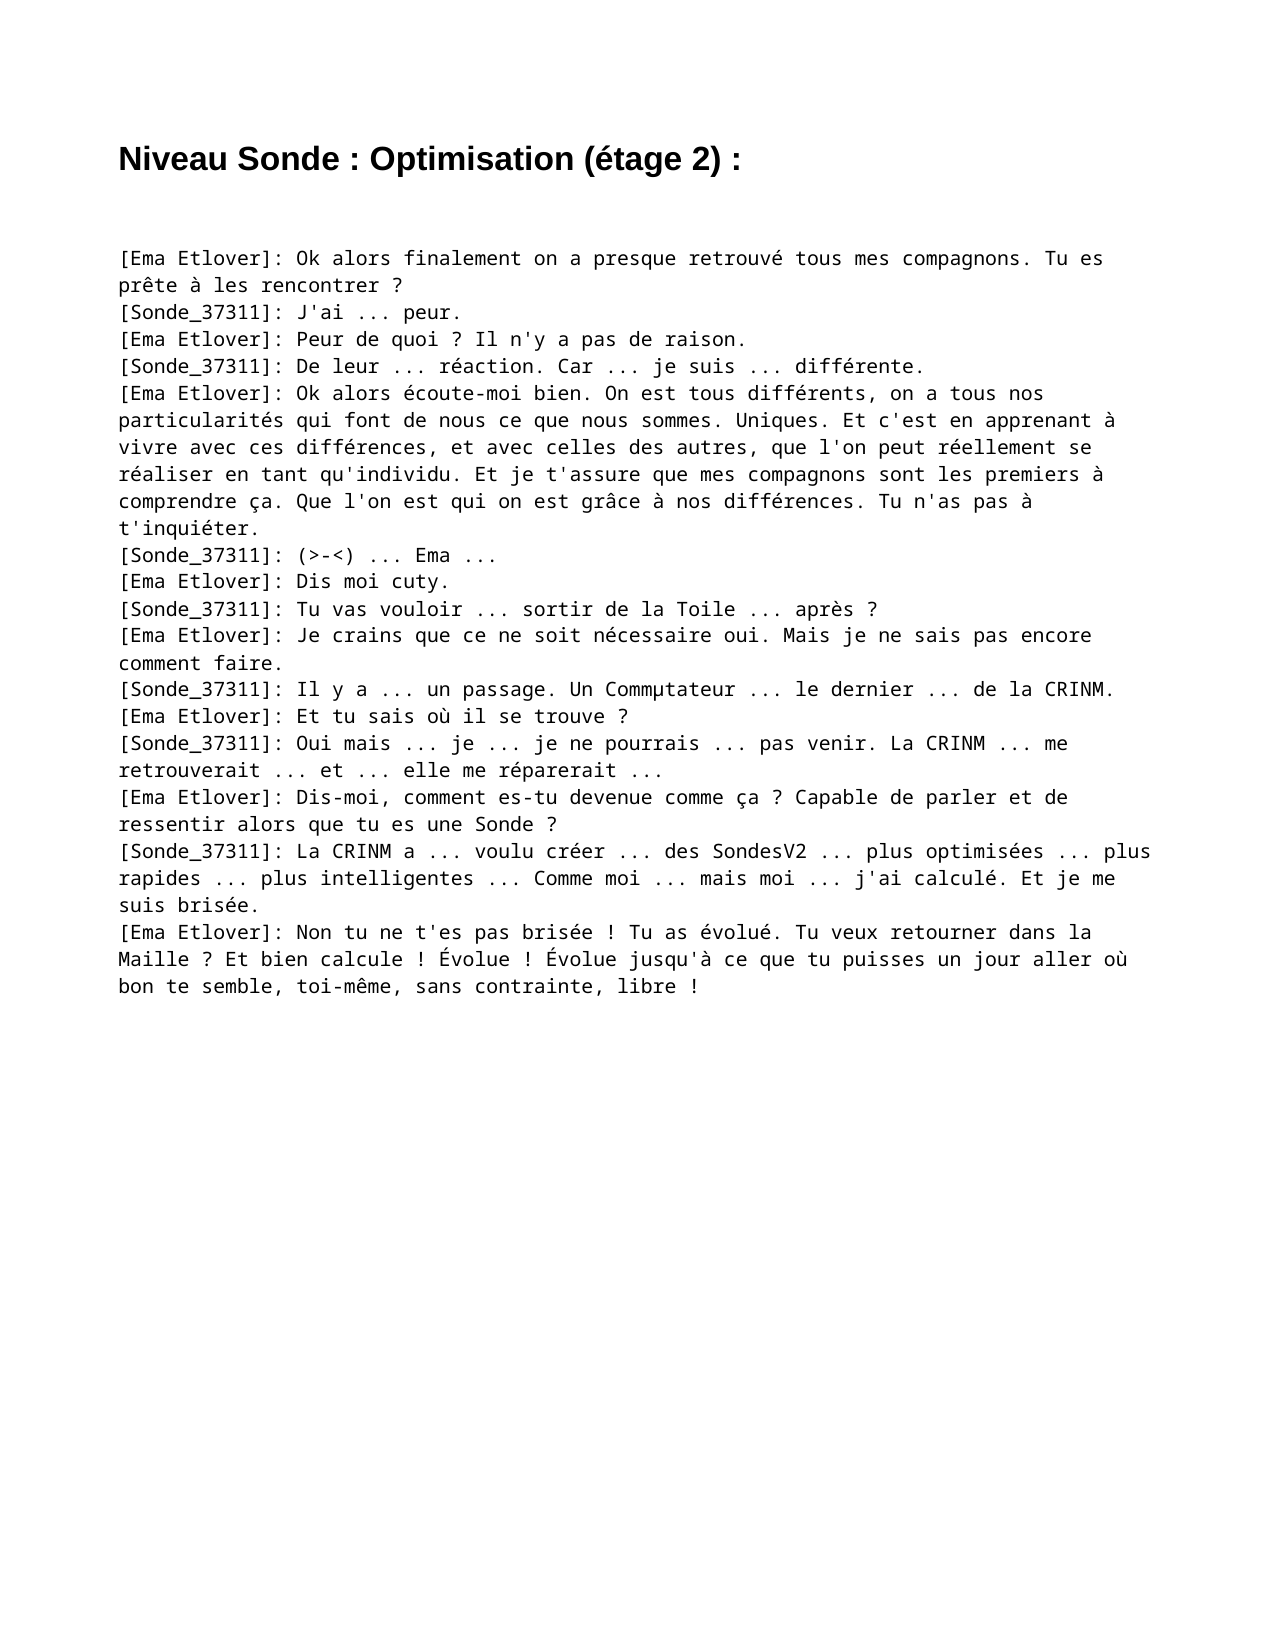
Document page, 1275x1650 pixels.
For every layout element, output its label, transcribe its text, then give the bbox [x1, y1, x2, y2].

text [Sonde_37311]: (>-<) ... Ema ... [118, 541, 1157, 568]
text [Ema Etlover]: Je crains que ce ne soit nécessaire oui. Mais je ne sais pas encore comment faire. [118, 622, 1157, 676]
text [Sonde_37311]: Tu vas vouloir ... sortir de la Toile ... après ? [118, 595, 1157, 622]
text [Ema Etlover]: Et tu sais où il se trouve ? [118, 703, 1157, 730]
text [Ema Etlover]: Dis-moi, comment es-tu devenue comme ça ? Capable de parler et de ressentir alors que tu es une Sonde ? [118, 784, 1157, 838]
text [Sonde_37311]: Il y a ... un passage. Un Commµtateur ... le dernier ... de la CRINM. [118, 676, 1157, 703]
text [Sonde_37311]: J'ai ... peur. [118, 298, 1157, 325]
subtitle Niveau Sonde : Optimisation (étage 2) : [118, 139, 1157, 178]
text [Ema Etlover]: Dis moi cuty. [118, 568, 1157, 595]
text [Sonde_37311]: Oui mais ... je ... je ne pourrais ... pas venir. La CRINM ... me retrouverait ... et ... elle me réparerait ... [118, 730, 1157, 784]
text [Sonde_37311]: La CRINM a ... voulu créer ... des SondesV2 ... plus optimisées ... plus rapides ... plus intelligentes ... Comme moi ... mais moi ... j'ai calculé. Et je me suis brisée. [118, 838, 1157, 918]
text [Ema Etlover]: Non tu ne t'es pas brisée ! Tu as évolué. Tu veux retourner dans la Maille ? Et bien calcule ! Évolue ! Évolue jusqu'à ce que tu puisses un jour aller où bon te semble, toi-même, sans contrainte, libre ! [118, 918, 1157, 999]
text [Ema Etlover]: Ok alors écoute-moi bien. On est tous différents, on a tous nos particularités qui font de nous ce que nous sommes. Uniques. Et c'est en apprenant à vivre avec ces différences, et avec celles des autres, que l'on peut réellement se réaliser en tant qu'individu. Et je t'assure que mes compagnons sont les premiers à comprendre ça. Que l'on est qui on est grâce à nos différences. Tu n'as pas à t'inquiéter. [118, 379, 1157, 541]
text [Ema Etlover]: Peur de quoi ? Il n'y a pas de raison. [118, 325, 1157, 352]
text [Sonde_37311]: De leur ... réaction. Car ... je suis ... différente. [118, 352, 1157, 379]
text [Ema Etlover]: Ok alors finalement on a presque retrouvé tous mes compagnons. Tu es prête à les rencontrer ? [118, 244, 1157, 298]
